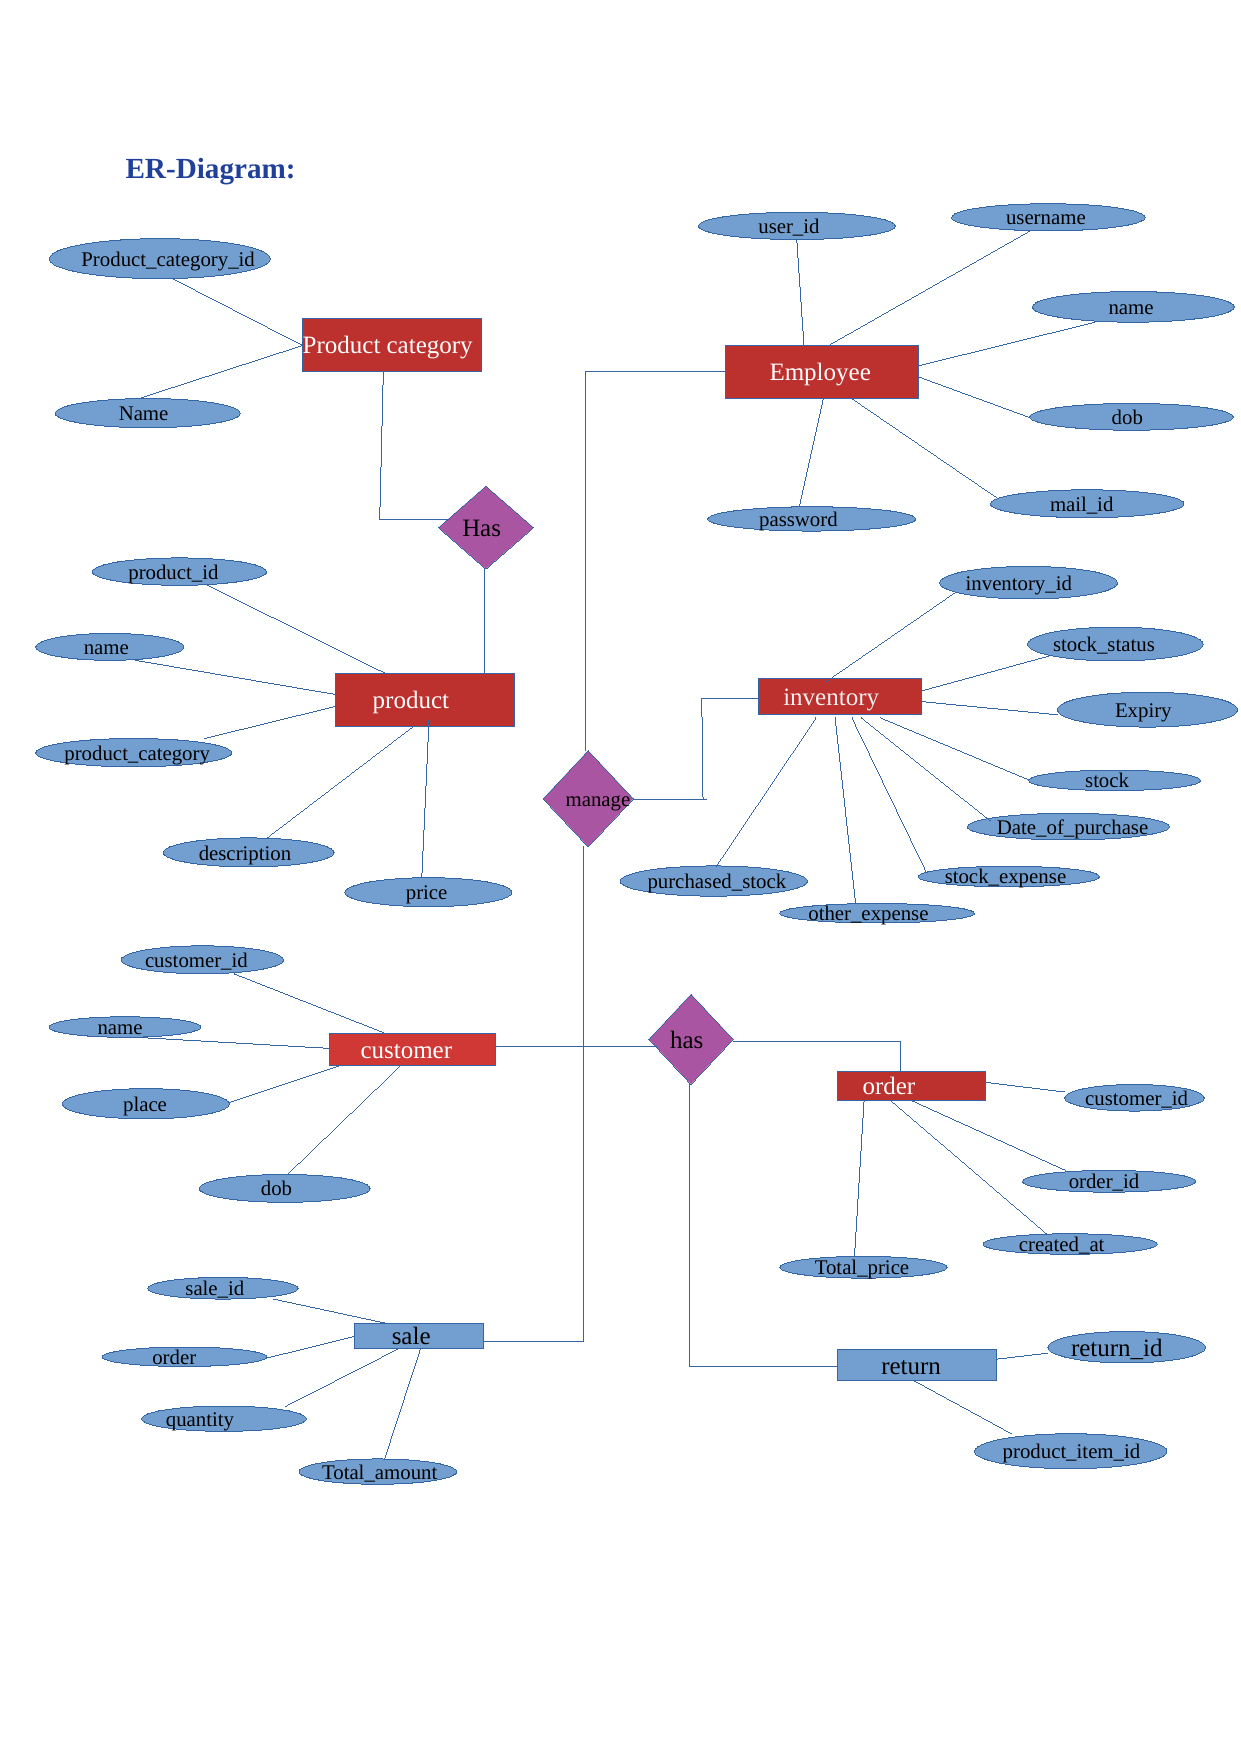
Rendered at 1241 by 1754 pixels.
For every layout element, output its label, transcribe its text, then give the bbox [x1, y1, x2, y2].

text ER-Diagram: [118, 152, 1122, 185]
